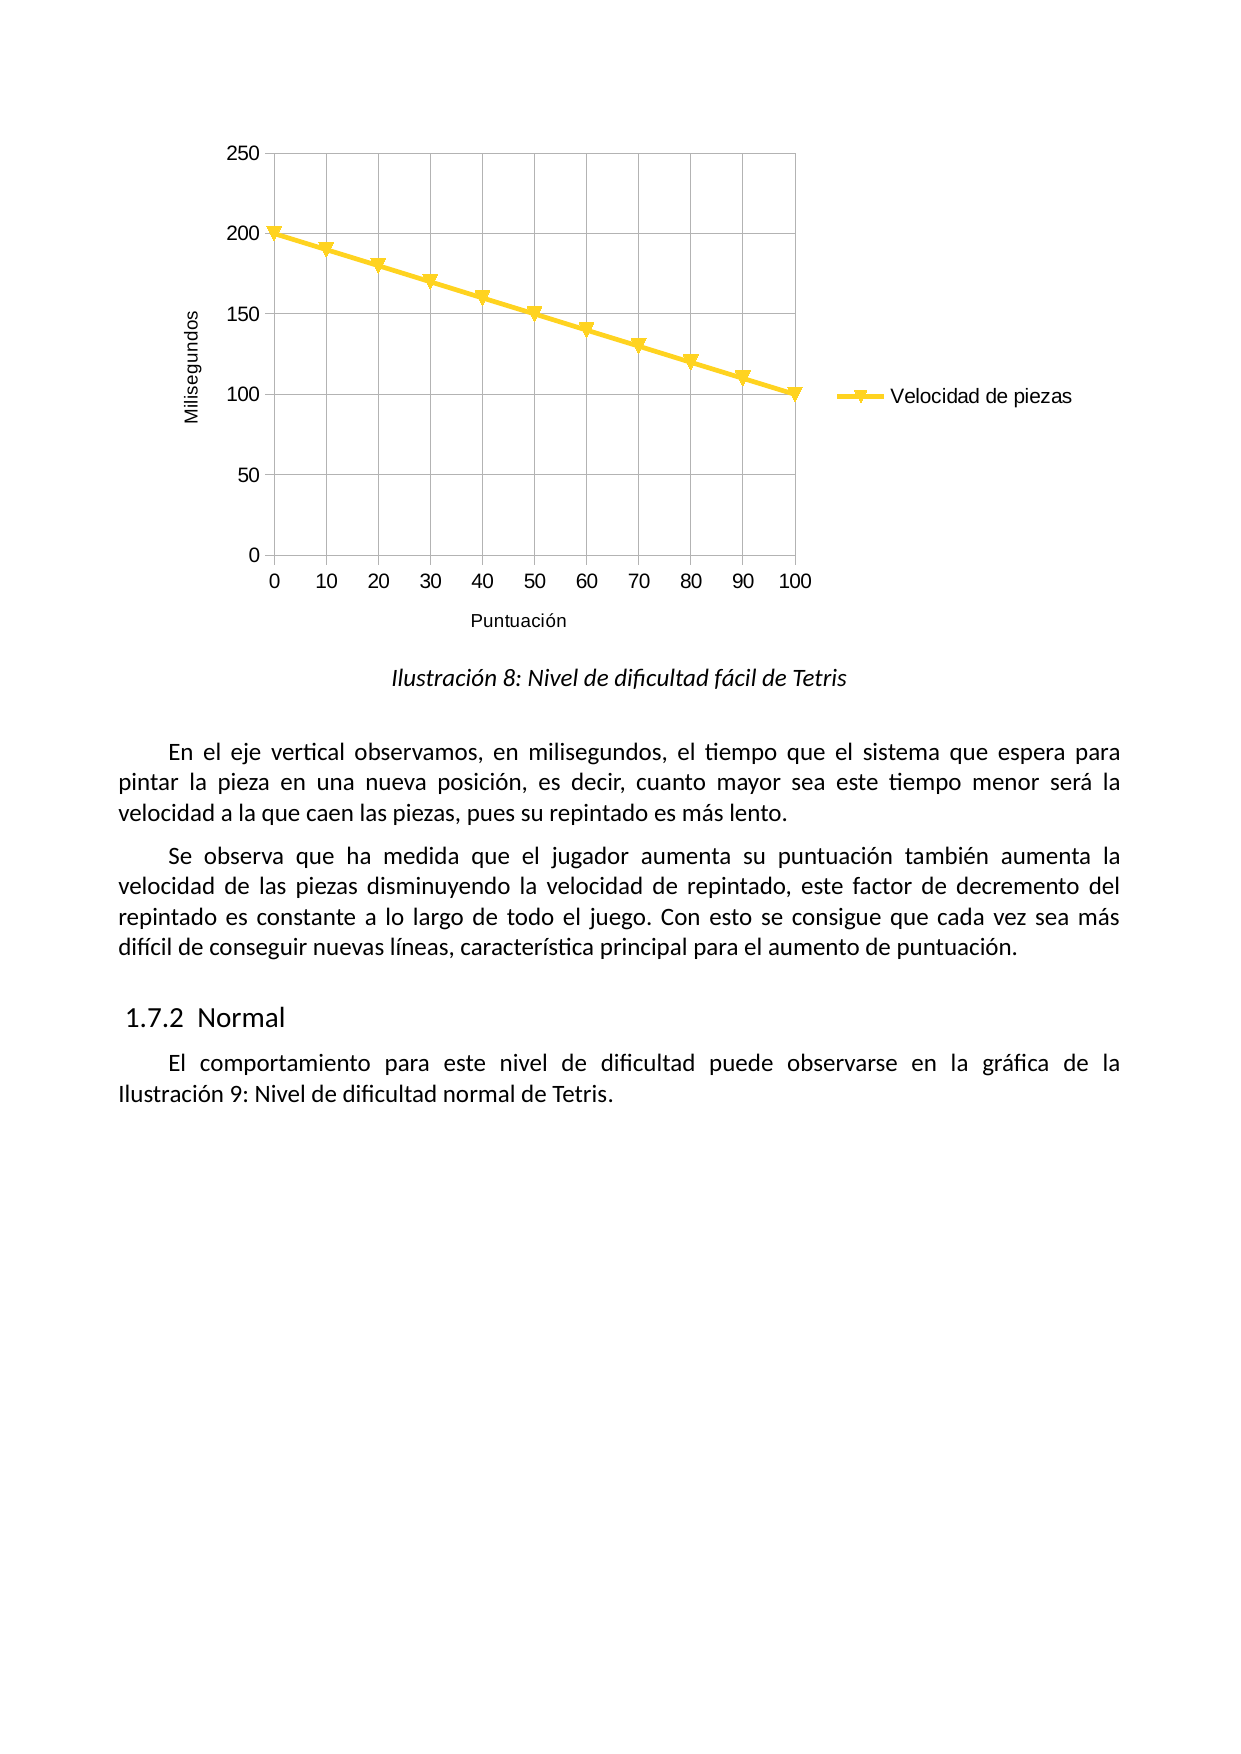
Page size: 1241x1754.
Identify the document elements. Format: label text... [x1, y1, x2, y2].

subtitle Normal [118, 999, 1122, 1035]
text El comportamiento para este nivel de dificultad puede observarse en la gráfica de la Ilustración 9: Nivel de dificultad normal de Tetris. [118, 1047, 1122, 1108]
text Ilustración 8: Nivel de dificultad fácil de Tetris [148, 663, 1092, 693]
text Se observa que ha medida que el jugador aumenta su puntuación también aumenta la velocidad de las piezas disminuyendo la velocidad de repintado, este factor de decremento del repintado es constante a lo largo de todo el juego. Con esto se consigue que cada vez sea más difícil de conseguir nuevas líneas, característica principal para el aumento de puntuación. [118, 840, 1122, 962]
text En el eje vertical observamos, en milisegundos, el tiempo que el sistema que espera para pintar la pieza en una nueva posición, es decir, cuanto mayor sea este tiempo menor será la velocidad a la que caen las piezas, pues su repintado es más lento. [118, 736, 1122, 827]
